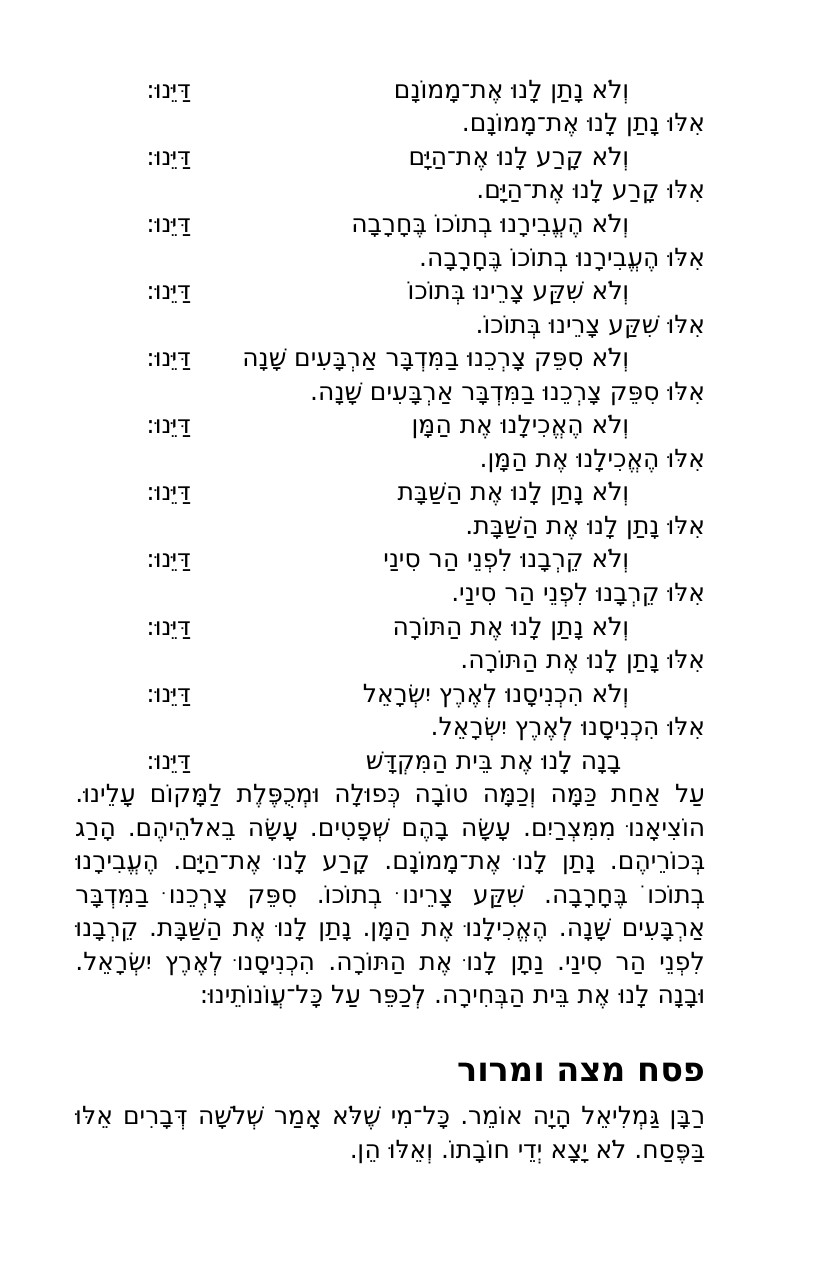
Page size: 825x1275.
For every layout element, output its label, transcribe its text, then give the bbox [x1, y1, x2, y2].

text וְלֹא נָתַן לָנוּ אֶת הַתּוֹרָה דַּיֵּנוּ: [75, 612, 705, 641]
text אִלּוּ קָרַע לָנוּ אֶת־הַיָּם. [75, 176, 705, 205]
text אִלּוּ נָתַן לָנוּ אֶת הַשַּׁבָּת. [75, 511, 705, 540]
text אִלּוּ שִׁקַּע צָרֵינוּ בְּתוֹכוֹ. [75, 310, 705, 339]
text וְלֹא הִכְנִיסָנוּ לְאֶרֶץ יִשְׂרָאֵל דַּיֵּנוּ: [75, 679, 705, 708]
text וְלֹא שִׁקַּע צָרֵינוּ בְּתוֹכוֹ דַּיֵּנוּ: [75, 276, 705, 305]
text וְלֹא סִפֵּק צָרְכֵנוּ בַמִּדְבָּר אַרְבָּעִים שָׁנָה דַּיֵּנוּ: [75, 343, 705, 372]
text אִלּוּ סִפֵּק צָרְכֵנוּ בַמִּדְבָּר אַרְבָּעִים שָׁנָה. [75, 377, 705, 406]
text רַבָּן גַּמְלִיאֵל הָיָה אוֹמֵר. כָּל־מִי שֶׁלֹּא אָמַר שְׁלֹשָׁה דְּבָרִים אֵלּוּ בַּפֶּסַח. לֹא יָצָא יְדֵי חוֹבָתוֹ. וְאֵלּוּ הֵן. [75, 1102, 705, 1164]
text עַל אַחַת כַּמָּה וְכַמָּה טוֹבָה כְּפוּלָה וּמְכֻפֶּלֶת לַמָּקוֹם עָלֵינוּ. הוֹצִיאָנוּ מִמִּצְרַיִם. עָשָׂה בָהֶם שְׁפָטִים. עָשָׂה בֵאלֹהֵיהֶם. הָרַג בְּכוֹרֵיהֶם. נָתַן לָנוּ אֶת־מָמוֹנָם. קָרַע לָנוּ אֶת־הַיָּם. הֶעֱבִירָנוּ בְתוֹכוֹ בֶּחָרָבָה. שִׁקַּע צָרֵינוּ בְתוֹכוֹ. סִפֵּק צָרְכֵנוּ בַמִּדְבָּר אַרְבָּעִים שָׁנָה. הֶאֱכִילָנוּ אֶת הַמָּן. נָתַן לָנוּ אֶת הַשַּׁבָּת. קֵרְבָנוּ לִפְנֵי הַר סִינַי. נַתָן לָנוּ אֶת הַתּוֹרָה. הִכְנִיסָנוּ לְאֶרֶץ יִשְׂרָאֵל. וּבָנָה לָנוּ אֶת בֵּית הַבְּחִירָה. לְכַפֵּר עַל כָּל־עֲוֹנוֹתֵינוּ: [75, 779, 705, 1010]
text וְלֹא קָרַע לָנוּ אֶת־הַיָּם דַּיֵּנוּ: [75, 142, 705, 171]
text אִלּוּ נָתַן לָנוּ אֶת הַתּוֹרָה. [75, 645, 705, 674]
text אִלּוּ הֶאֱכִילָנוּ אֶת הַמָּן. [75, 444, 705, 473]
text וְלֹא נָתַן לָנוּ אֶת הַשַּׁבָּת דַּיֵּנוּ: [75, 477, 705, 507]
subtitle פסח מצה ומרור [75, 1050, 705, 1089]
text וְלֹא נָתַן לָנוּ אֶת־מָמוֹנָם דַּיֵּנוּ: [75, 75, 705, 104]
text בָנָה לָנוּ אֶת בֵּית הַמִּקְדָּשׁ דַּיֵּנוּ: [75, 746, 705, 775]
text אִלּוּ נָתַן לָנוּ אֶת־מָמוֹנָם. [75, 108, 705, 138]
text וְלֹא הֶאֱכִילָנוּ אֶת הַמָּן דַּיֵּנוּ: [75, 410, 705, 439]
text אִלּוּ קֵרְבָנוּ לִפְנֵי הַר סִינַי. [75, 578, 705, 607]
text וְלֹא הֶעֱבִירָנוּ בְתוֹכוֹ בֶּחָרָבָה דַּיֵּנוּ: [75, 209, 705, 238]
text וְלֹא קֵרְבָנוּ לִפְנֵי הַר סִינַי דַּיֵּנוּ: [75, 544, 705, 574]
text אִלּוּ הִכְנִיסָנוּ לְאֶרֶץ יִשְׂרָאֵל. [75, 712, 705, 741]
text אִלּוּ הֶעֱבִירָנוּ בְתוֹכוֹ בֶּחָרָבָה. [75, 243, 705, 272]
